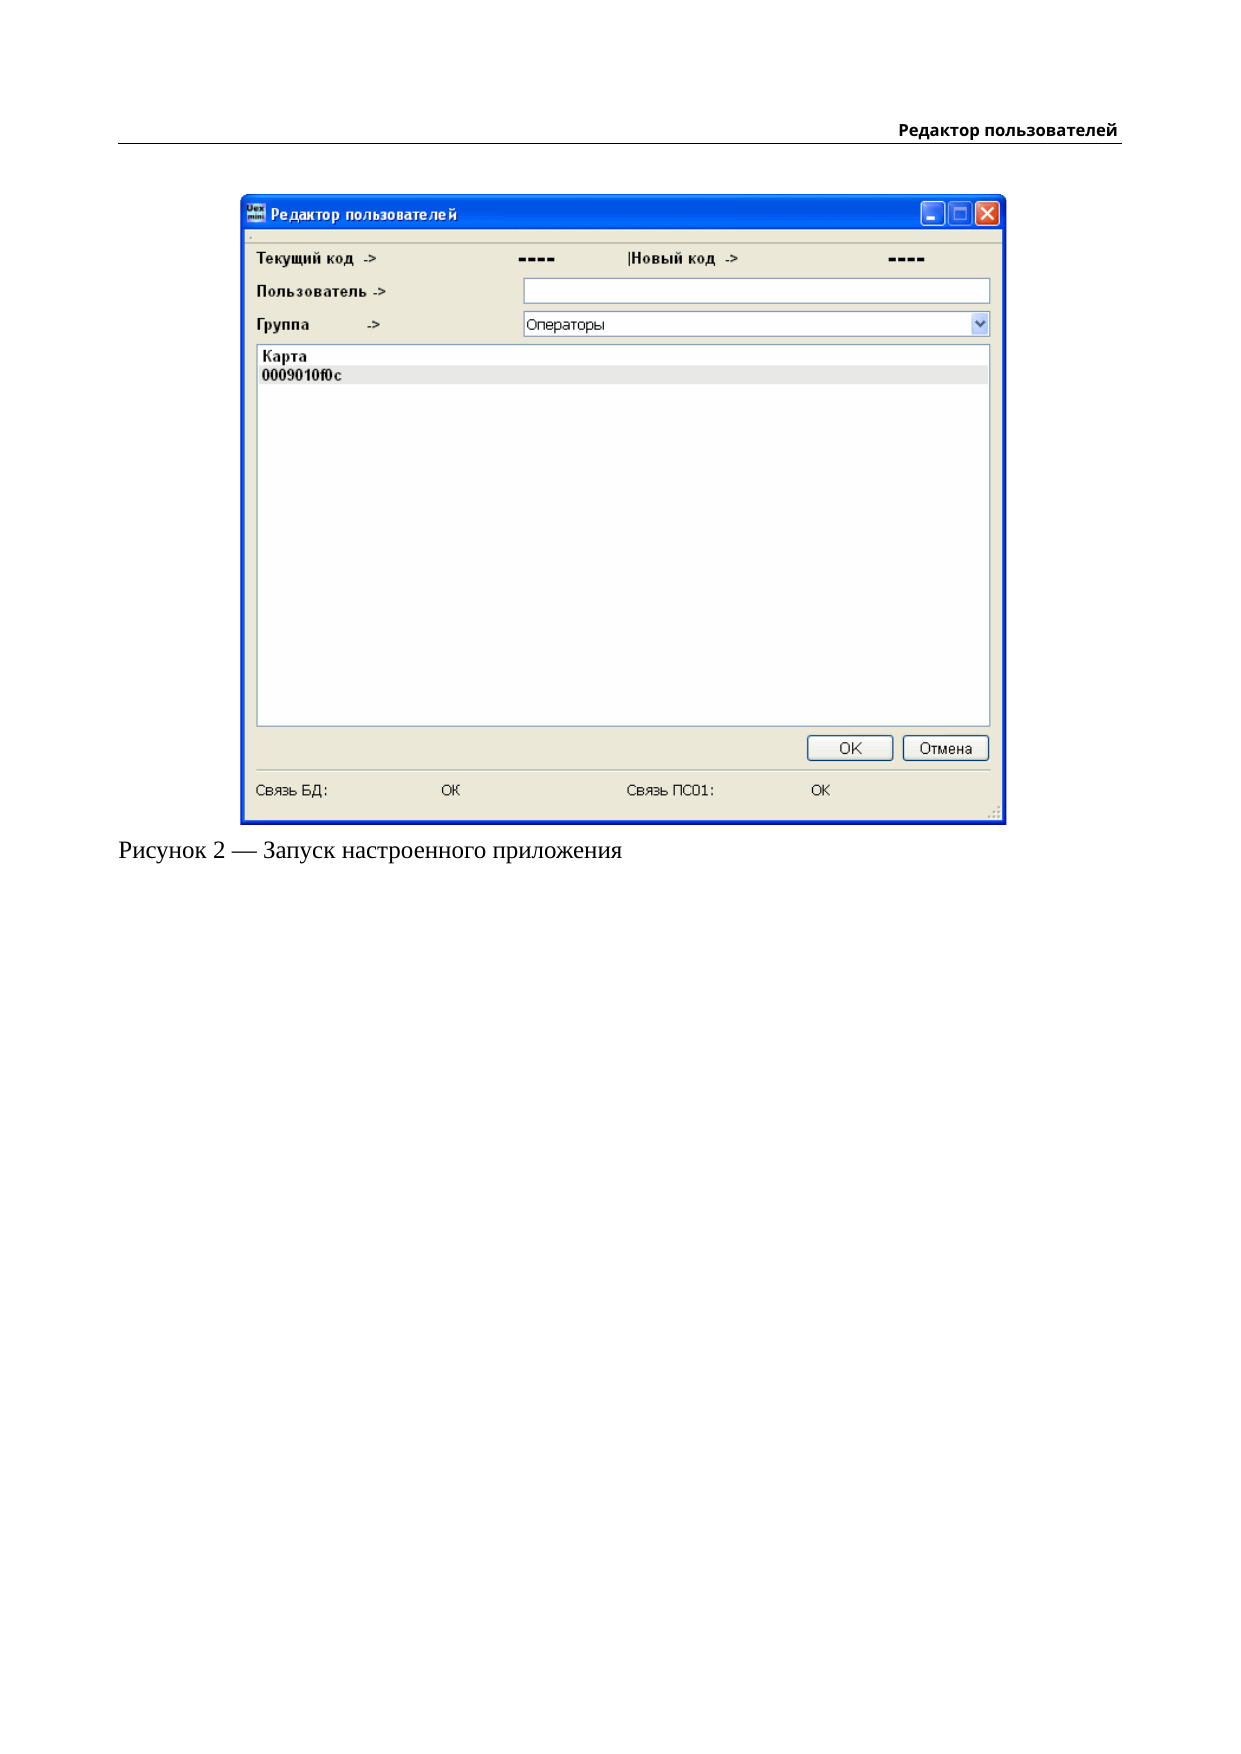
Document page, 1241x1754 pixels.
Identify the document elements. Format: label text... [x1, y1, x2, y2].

picture [240, 194, 1007, 825]
text Рисунок 2 — Запуск настроенного приложения [118, 835, 1122, 863]
